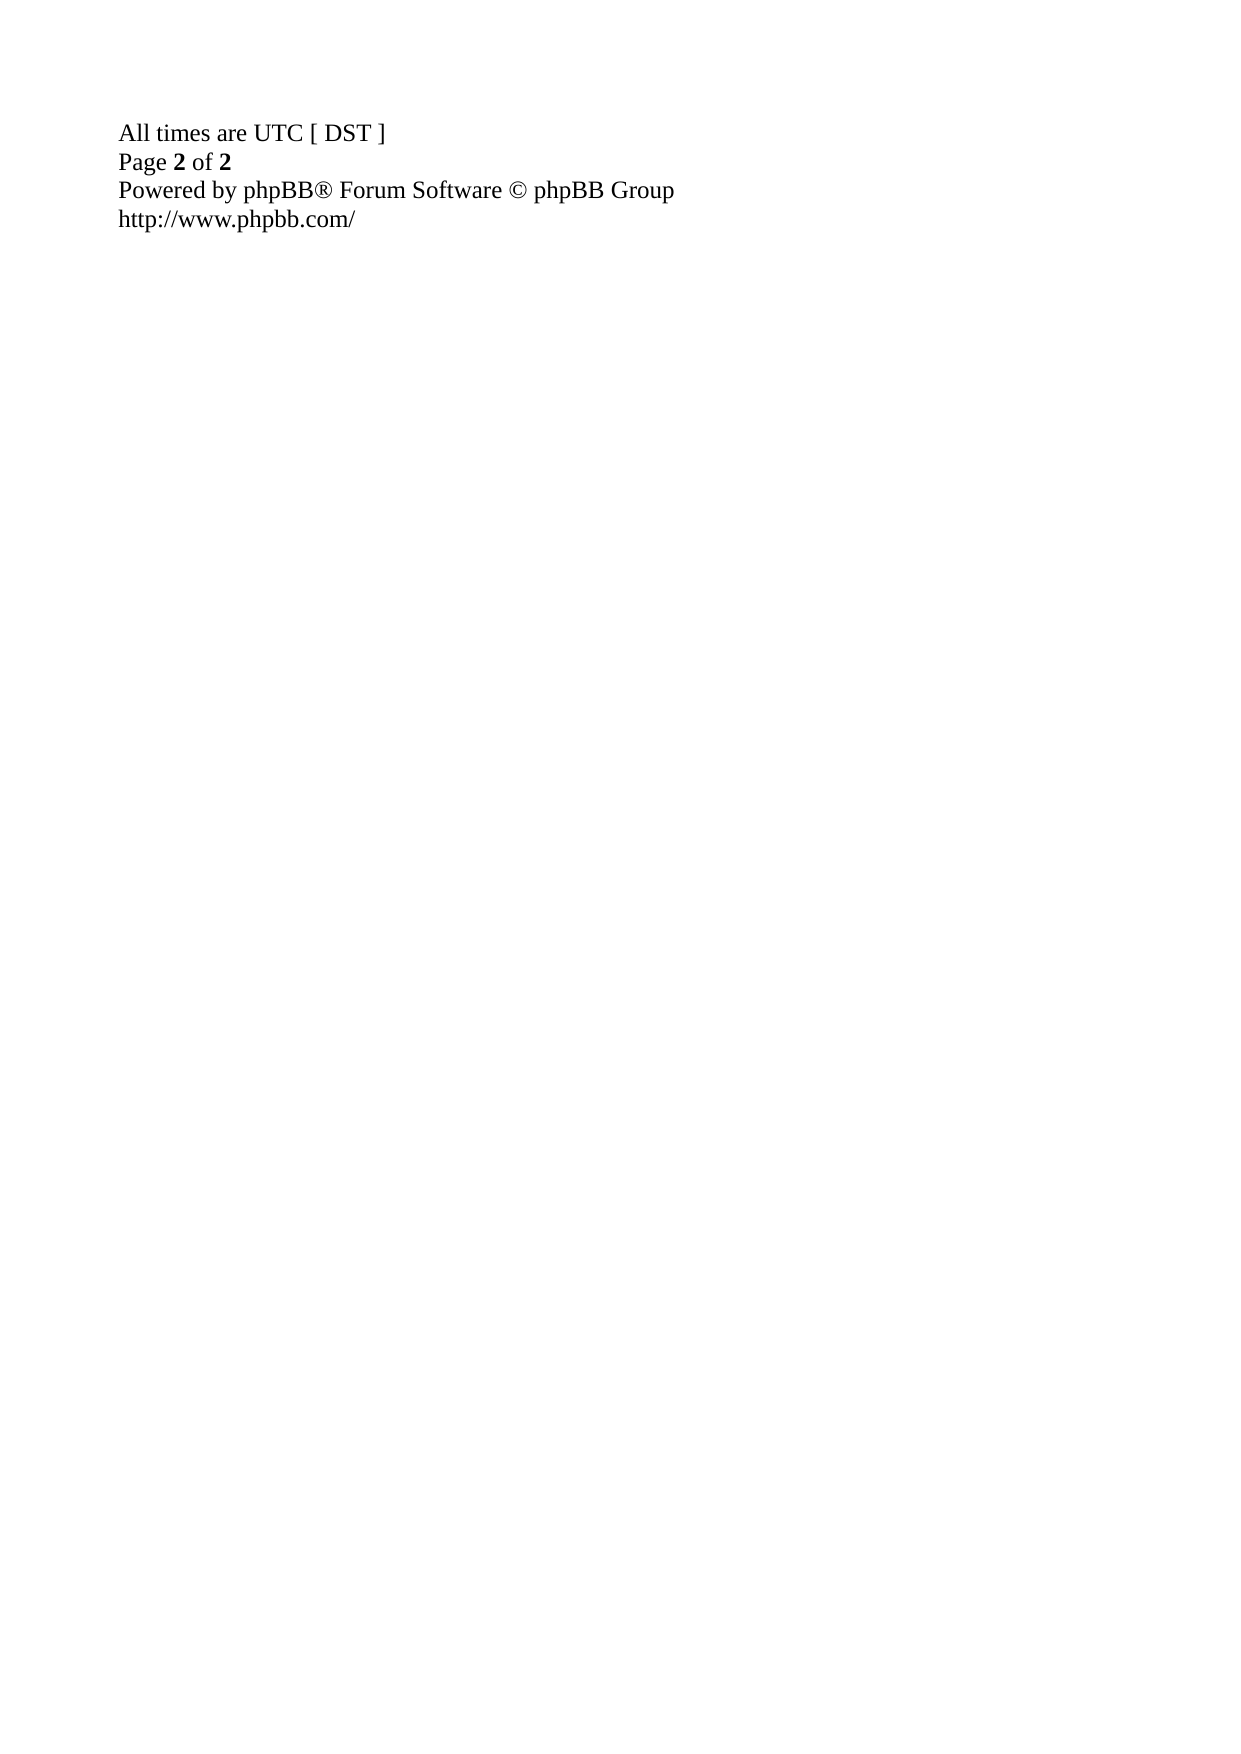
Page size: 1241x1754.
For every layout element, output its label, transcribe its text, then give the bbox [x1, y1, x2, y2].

text Powered by phpBB® Forum Software © phpBB Group http://www.phpbb.com/ [118, 176, 1122, 233]
text All times are UTC [ DST ] Page 2 of 2 [118, 118, 1122, 176]
